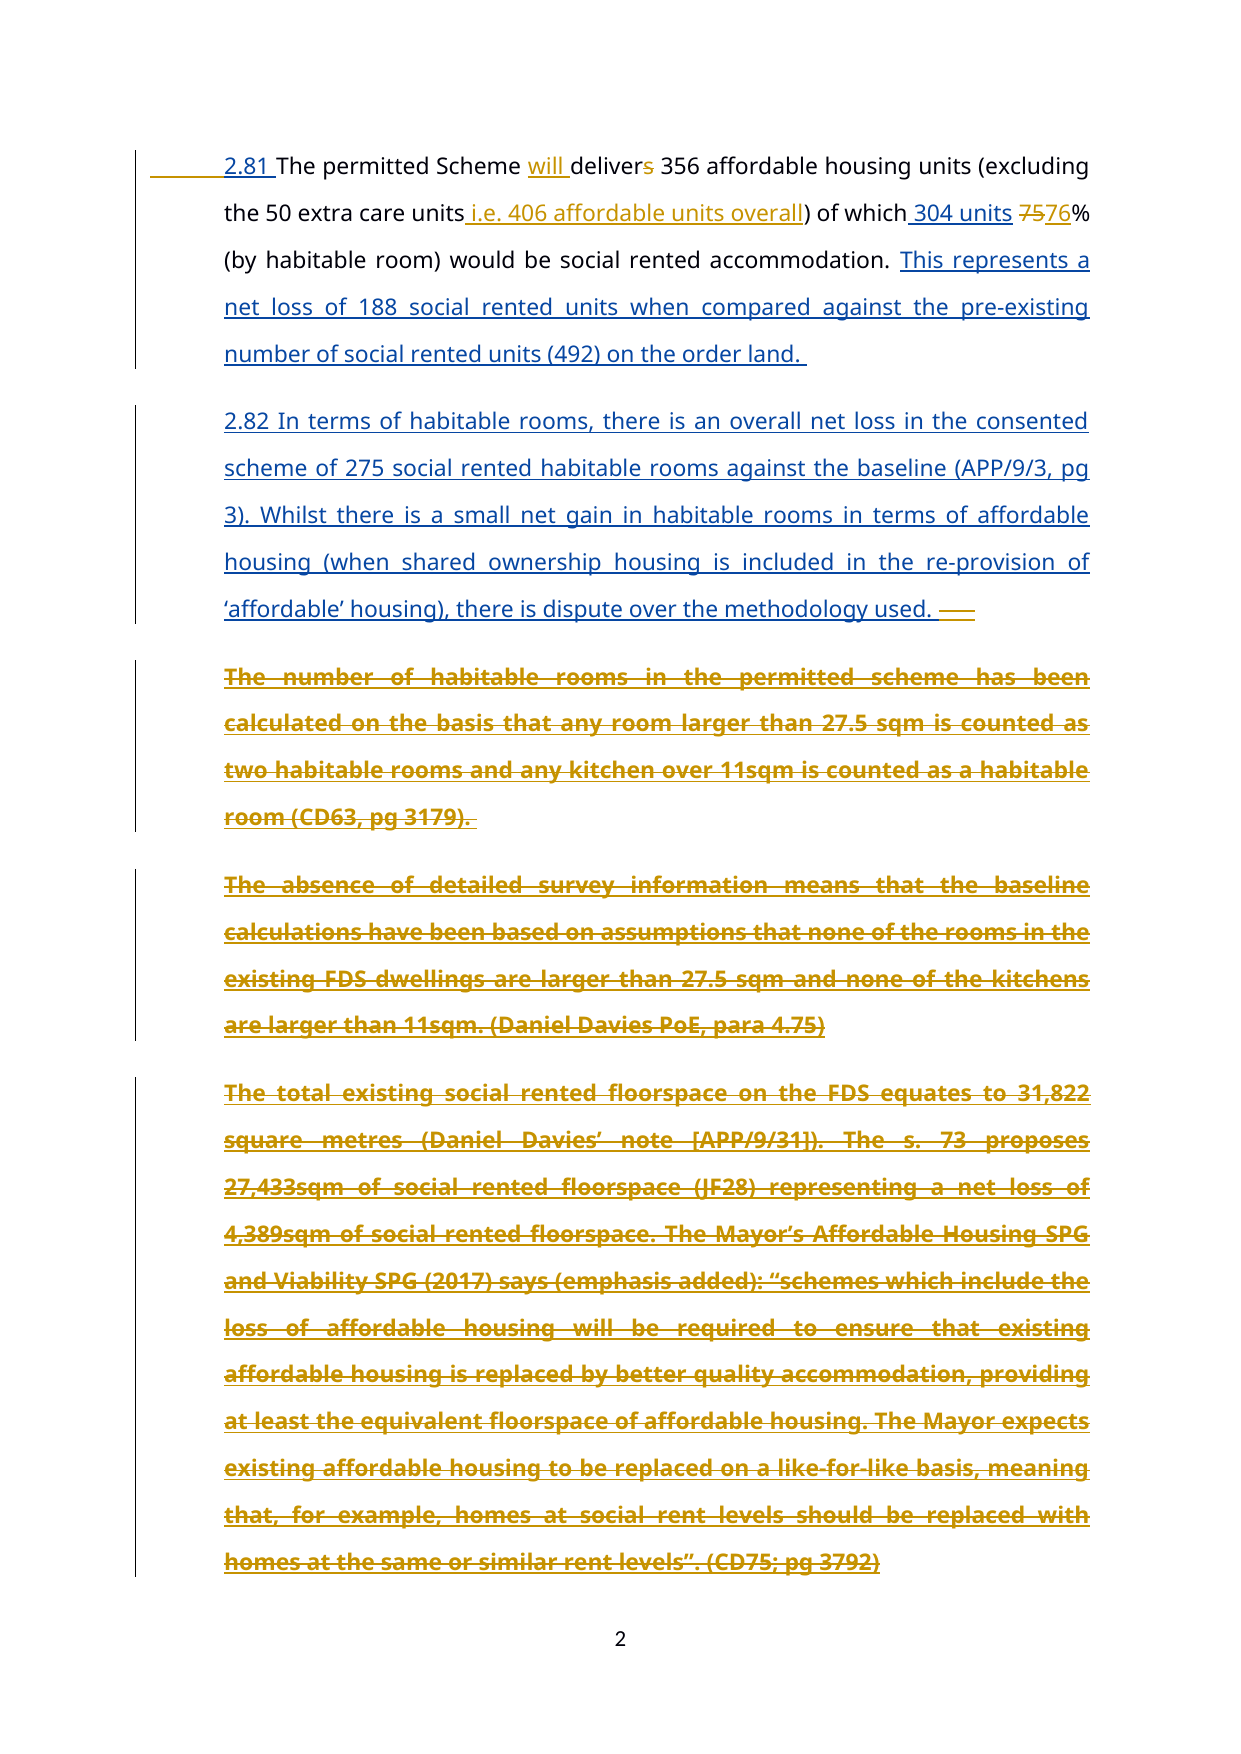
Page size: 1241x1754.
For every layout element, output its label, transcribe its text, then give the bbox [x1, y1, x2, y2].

text 3). Whilst there is a small net gain in habitable rooms in terms of affordable [224, 480, 1090, 525]
text ‘affordable’ housing), there is dispute over the methodology used. [224, 574, 1090, 624]
text housing (when shared ownership housing is included in the re-provision of [224, 527, 1090, 572]
text 2.82 In terms of habitable rooms, there is an overall net loss in the consented scheme of 275 social rented habitable rooms against the baseline (APP/9/3, pg [224, 405, 1090, 479]
text 2.81 The permitted Scheme will deliver 356 affordable housing units (excluding the 50 extra care units i.e. 406 affordable units overall) of which 304 units 76% (by habitable room) would be social rented accommodation. This represents a net loss of 188 social rented units when compared against the pre-existing number of social rented units (492) on the order land. [150, 150, 1090, 369]
